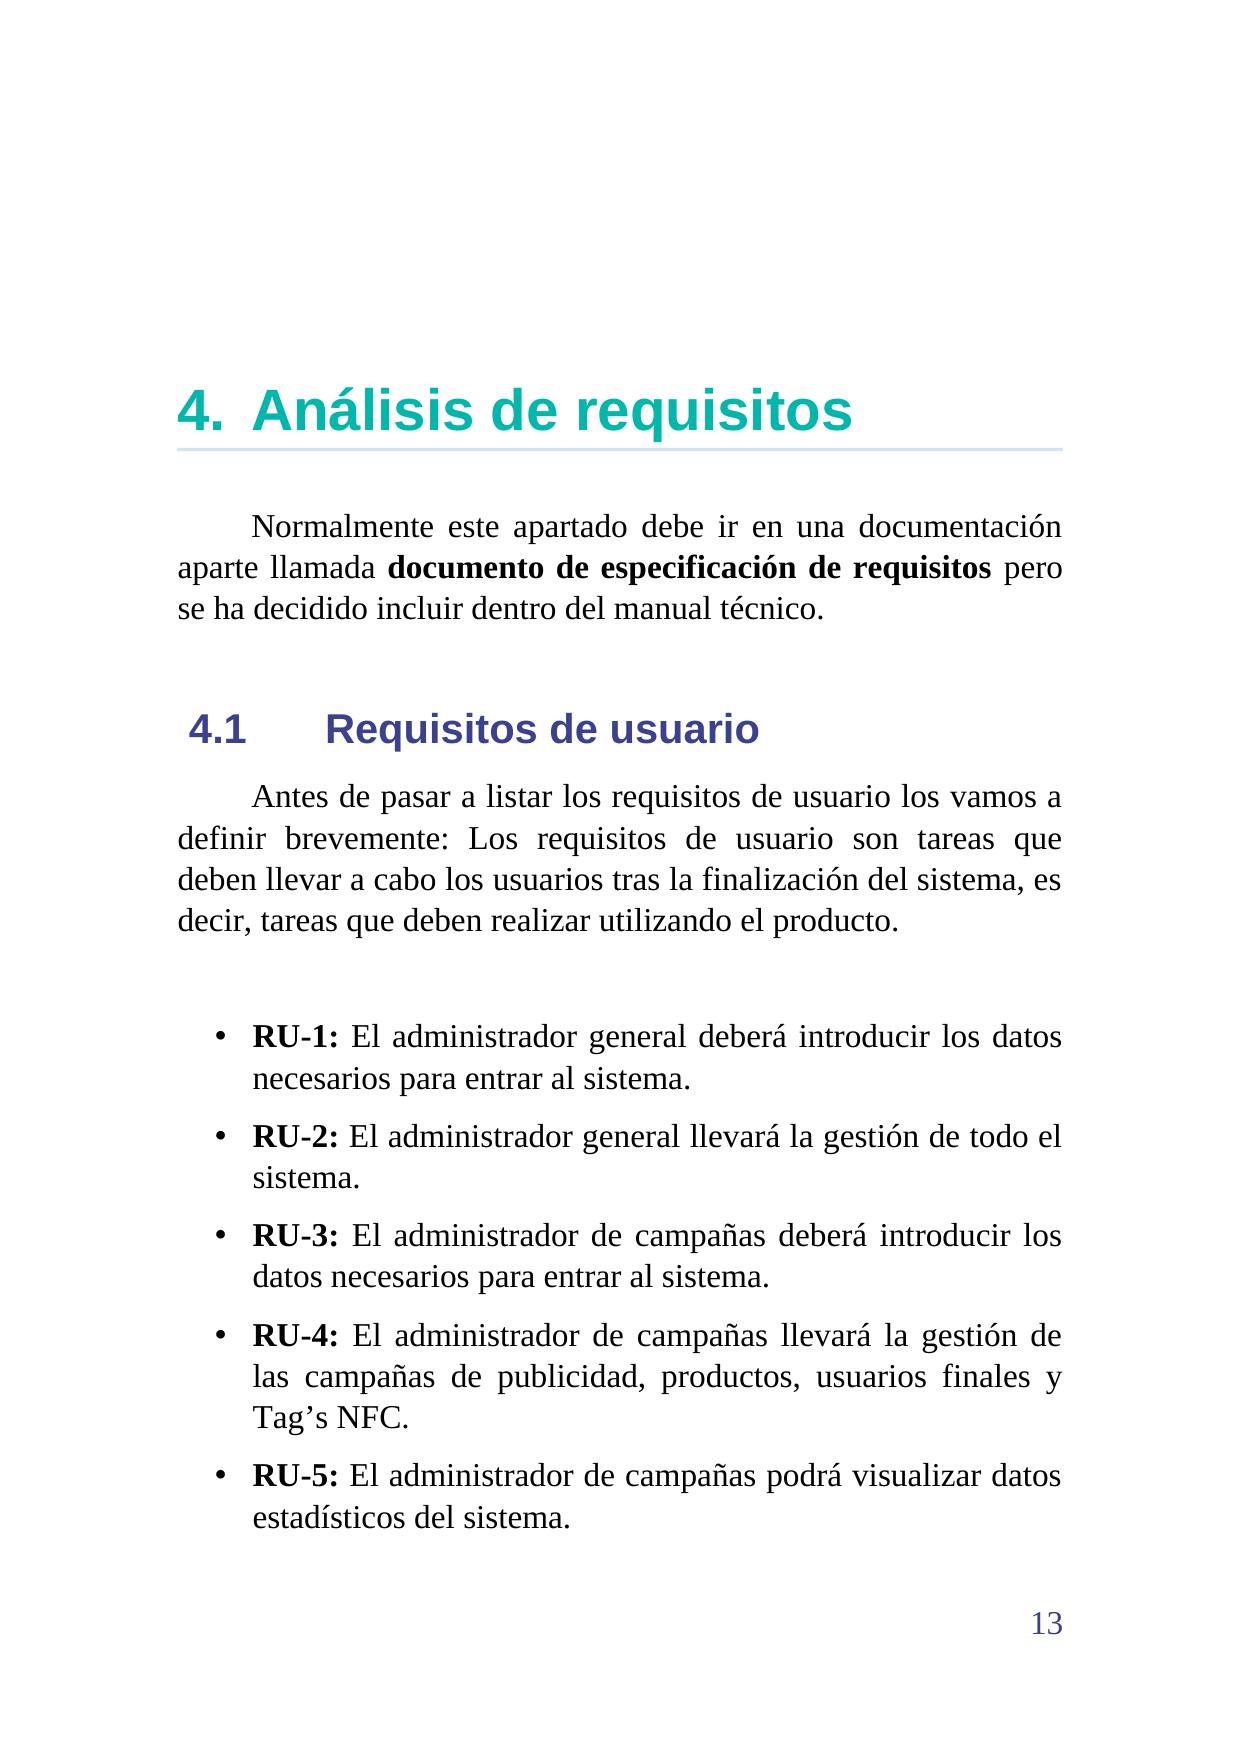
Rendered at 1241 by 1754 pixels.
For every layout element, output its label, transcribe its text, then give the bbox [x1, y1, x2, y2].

subtitle Requisitos de usuario [177, 705, 1063, 753]
subtitle Análisis de requisitos [177, 376, 1063, 443]
text Antes de pasar a listar los requisitos de usuario los vamos a definir brevemente: Los requisitos de usuario son tareas que deben llevar a cabo los usuarios tras la finalización del sistema, es decir, tareas que deben realizar utilizando el producto. [177, 777, 1063, 939]
list RU-4: El administrador de campañas llevará la gestión de las campañas de publicidad, productos, usuarios finales y Tag’s NFC. [215, 1315, 1063, 1436]
list RU-2: El administrador general llevará la gestión de todo el sistema. [215, 1116, 1063, 1196]
list RU-1: El administrador general deberá introducir los datos necesarios para entrar al sistema. [215, 1017, 1063, 1096]
list RU-3: El administrador de campañas deberá introducir los datos necesarios para entrar al sistema. [215, 1215, 1063, 1295]
text Normalmente este apartado debe ir en una documentación aparte llamada documento de especificación de requisitos pero se ha decidido incluir dentro del manual técnico. [177, 506, 1063, 627]
list RU-5: El administrador de campañas podrá visualizar datos estadísticos del sistema. [215, 1456, 1063, 1535]
